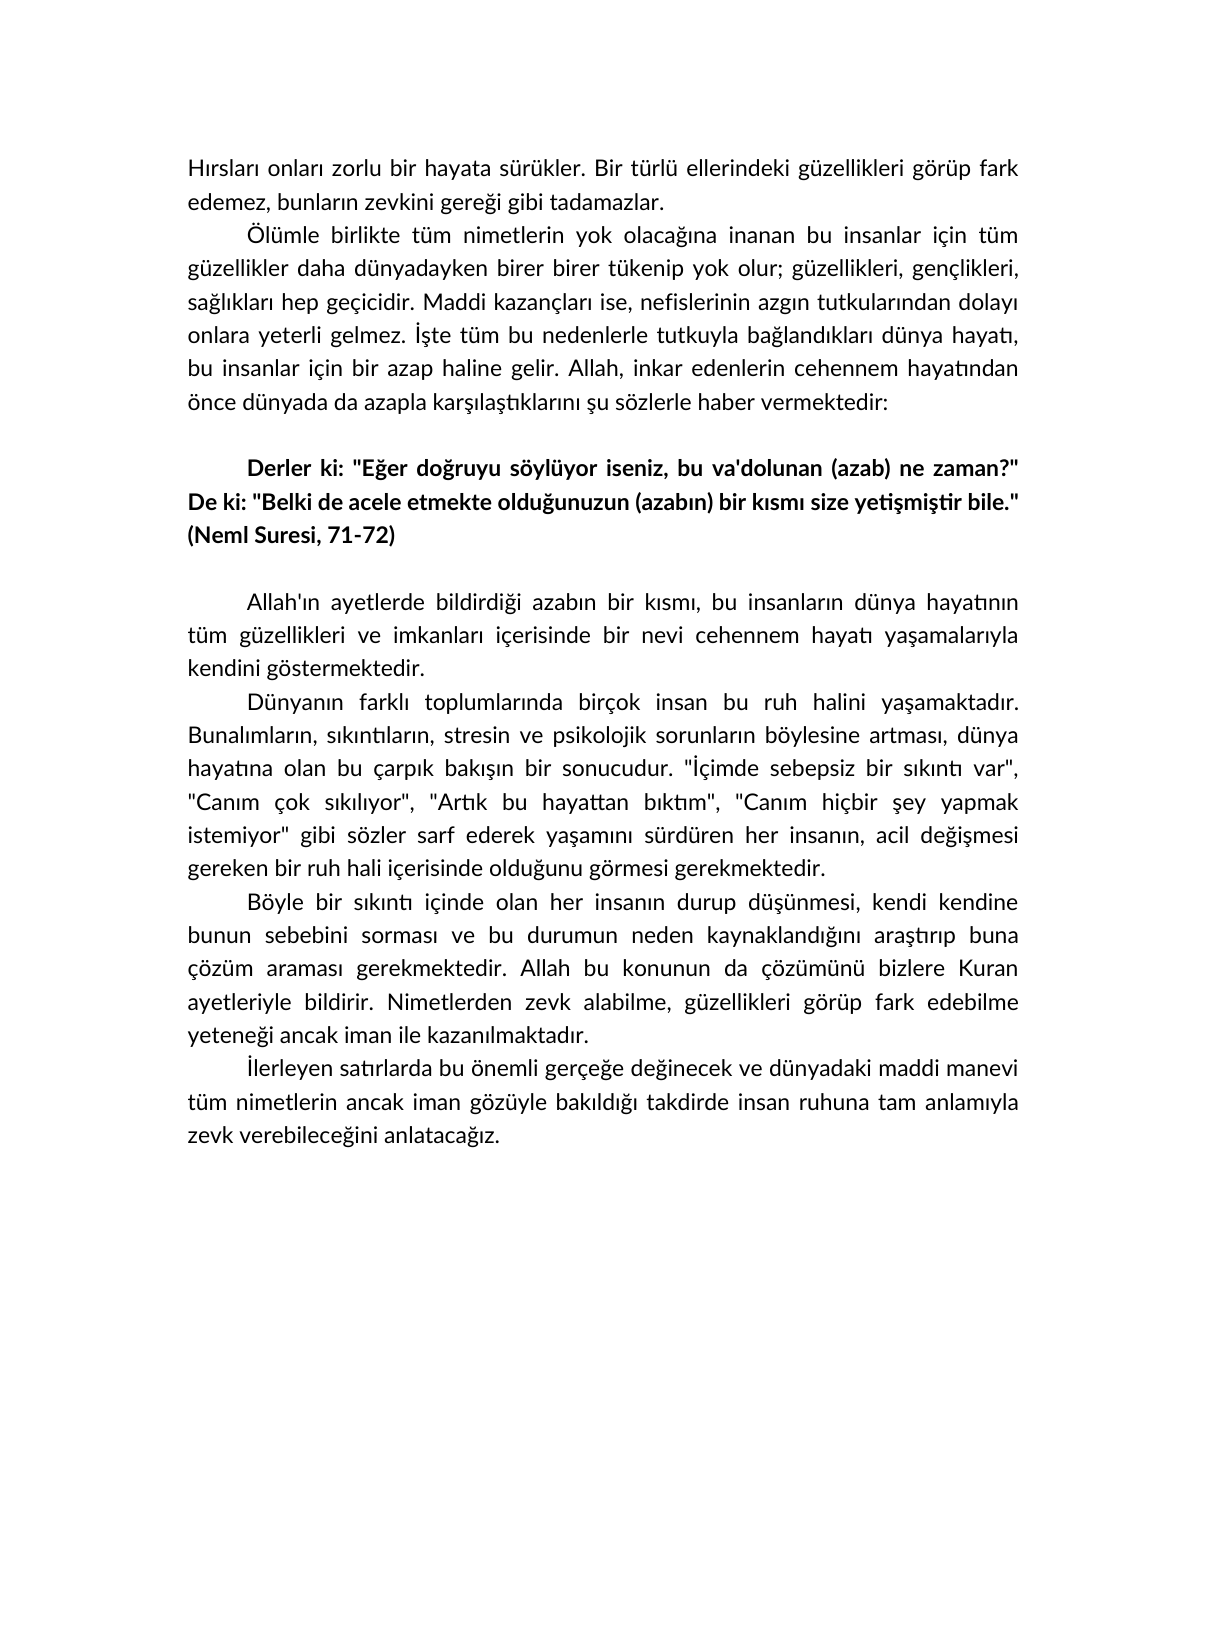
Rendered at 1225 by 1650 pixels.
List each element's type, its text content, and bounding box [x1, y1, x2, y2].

text Ölümle birlikte tüm nimetlerin yok olacağına inanan bu insanlar için tüm güzellikler daha dünyadayken birer birer tükenip yok olur; güzellikleri, gençlikleri, sağlıkları hep geçicidir. Maddi kazançları ise, nefislerinin azgın tutkularından dolayı onlara yeterli gelmez. İşte tüm bu nedenlerle tutkuyla bağlandıkları dünya hayatı, bu insanlar için bir azap haline gelir. Allah, inkar edenlerin cehennem hayatından önce dünyada da azapla karşılaştıklarını şu sözlerle haber vermektedir: [187, 217, 1020, 417]
text Allah'ın ayetlerde bildirdiği azabın bir kısmı, bu insanların dünya hayatının tüm güzellikleri ve imkanları içerisinde bir nevi cehennem hayatı yaşamalarıyla kendini göstermektedir. [187, 583, 1020, 683]
text Derler ki: "Eğer doğruyu söylüyor iseniz, bu va'dolunan (azab) ne zaman?" De ki: "Belki de acele etmekte olduğunuzun (azabın) bir kısmı size yetişmiştir bile." (Neml Suresi, 71-72) [187, 450, 1020, 550]
text Böyle bir sıkıntı içinde olan her insanın durup düşünmesi, kendi kendine bunun sebebini sorması ve bu durumun neden kaynaklandığını araştırıp buna çözüm araması gerekmektedir. Allah bu konunun da çözümünü bizlere Kuran ayetleriyle bildirir. Nimetlerden zevk alabilme, güzellikleri görüp fark edebilme yeteneği ancak iman ile kazanılmaktadır. [187, 883, 1020, 1050]
text Dünyanın farklı toplumlarında birçok insan bu ruh halini yaşamaktadır. Bunalımların, sıkıntıların, stresin ve psikolojik sorunların böylesine artması, dünya hayatına olan bu çarpık bakışın bir sonucudur. "İçimde sebepsiz bir sıkıntı var", "Canım çok sıkılıyor", "Artık bu hayattan bıktım", "Canım hiçbir şey yapmak istemiyor" gibi sözler sarf ederek yaşamını sürdüren her insanın, acil değişmesi gereken bir ruh hali içerisinde olduğunu görmesi gerekmektedir. [187, 683, 1020, 883]
text Hırsları onları zorlu bir hayata sürükler. Bir türlü ellerindeki güzellikleri görüp fark edemez, bunların zevkini gereği gibi tadamazlar. [187, 150, 1020, 217]
text İlerleyen satırlarda bu önemli gerçeğe değinecek ve dünyadaki maddi manevi tüm nimetlerin ancak iman gözüyle bakıldığı takdirde insan ruhuna tam anlamıyla zevk verebileceğini anlatacağız. [187, 1050, 1020, 1150]
